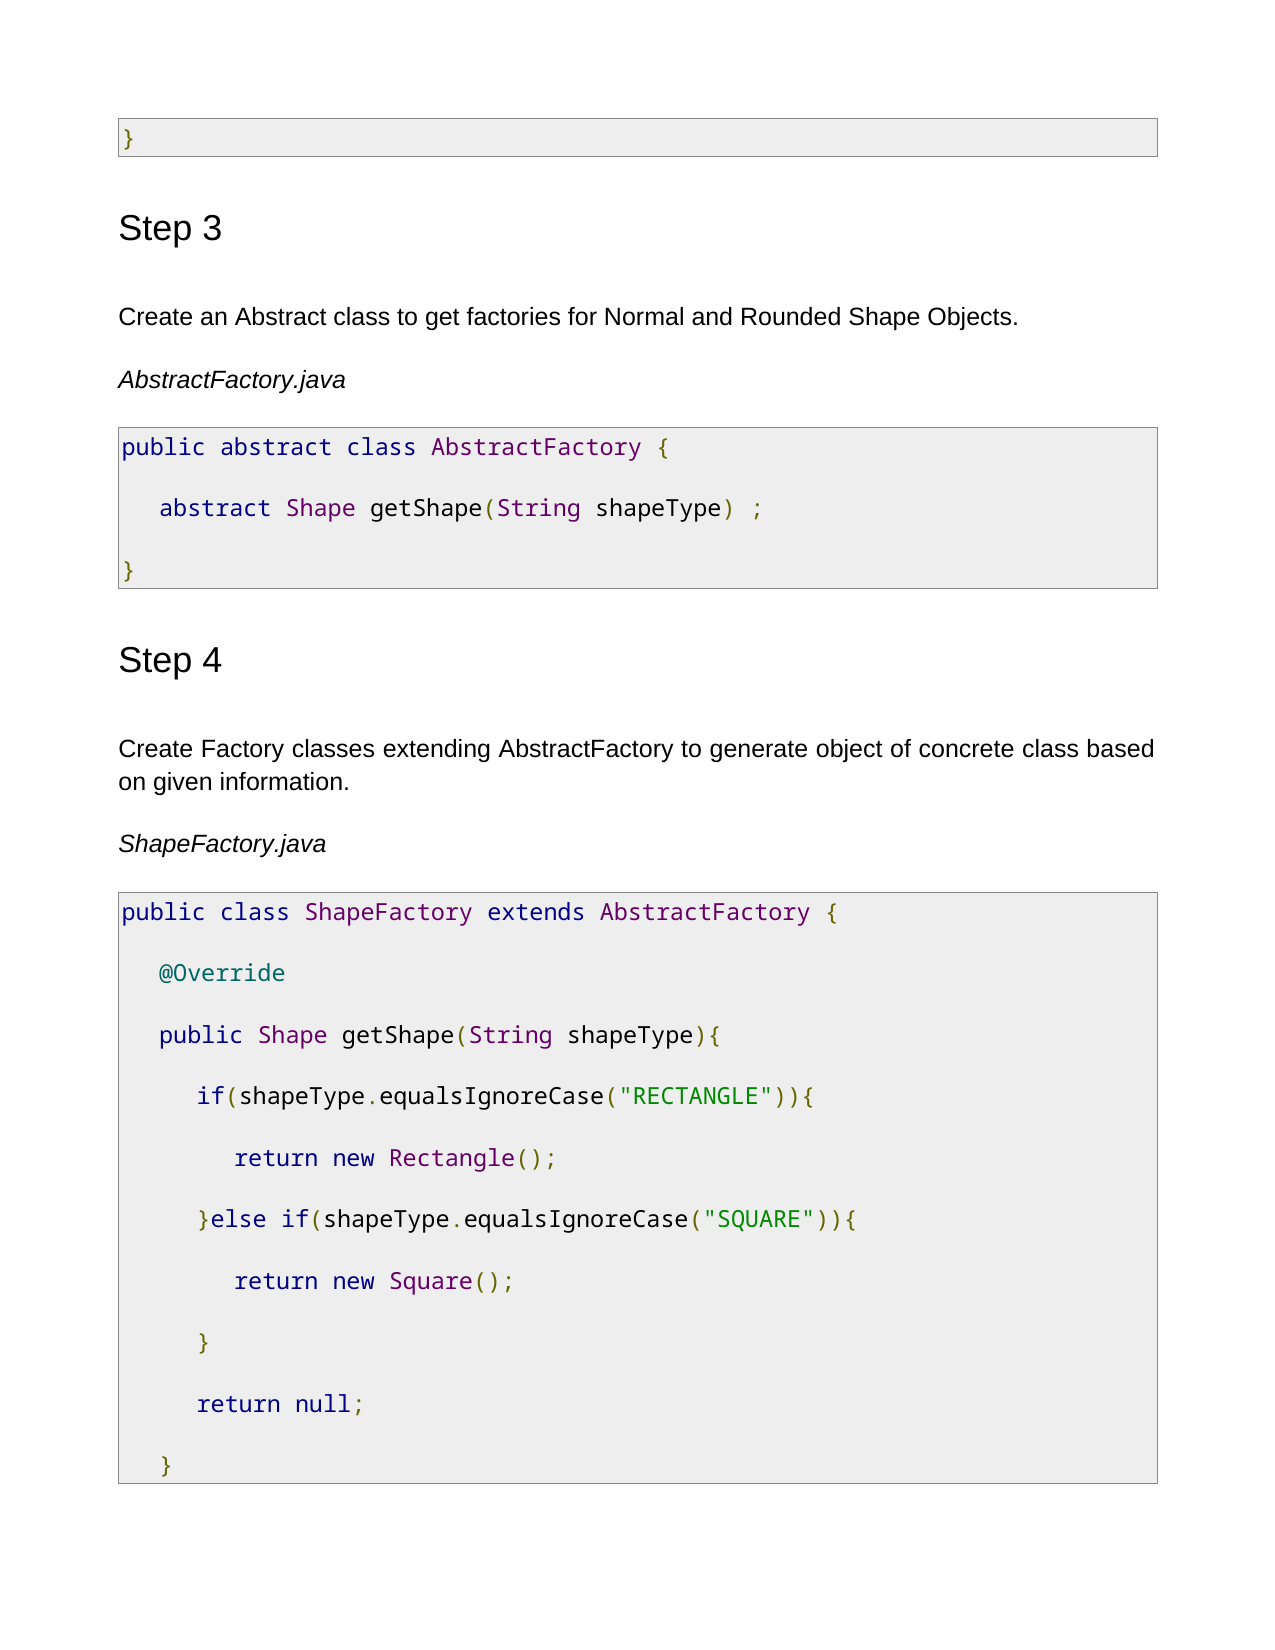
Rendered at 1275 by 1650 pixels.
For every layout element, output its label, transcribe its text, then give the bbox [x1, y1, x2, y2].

text ShapeFactory.java [118, 829, 1157, 858]
text public class ShapeFactory extends AbstractFactory { [119, 893, 1157, 927]
text }else if(shapeType.equalsIgnoreCase("SQUARE")){ [119, 1199, 1157, 1234]
text return null; [119, 1384, 1157, 1419]
text AbstractFactory.java [118, 364, 1157, 393]
text return new Rectangle(); [119, 1138, 1157, 1173]
subtitle Step 3 [118, 207, 1157, 248]
text } [119, 1445, 1157, 1483]
text @Override [119, 953, 1157, 989]
text } [119, 1322, 1157, 1357]
subtitle Step 4 [118, 639, 1157, 680]
text } [119, 550, 1157, 588]
text public abstract class AbstractFactory { [119, 428, 1157, 462]
text if(shapeType.equalsIgnoreCase("RECTANGLE")){ [119, 1076, 1157, 1112]
text Create an Abstract class to get factories for Normal and Rounded Shape Objects. [118, 302, 1157, 331]
text } [119, 119, 1157, 156]
text abstract Shape getShape(String shapeType) ; [119, 488, 1157, 524]
text Create Factory classes extending AbstractFactory to generate object of concrete class based on given information. [118, 734, 1157, 796]
text return new Square(); [119, 1261, 1157, 1296]
text public Shape getShape(String shapeType){ [119, 1015, 1157, 1050]
